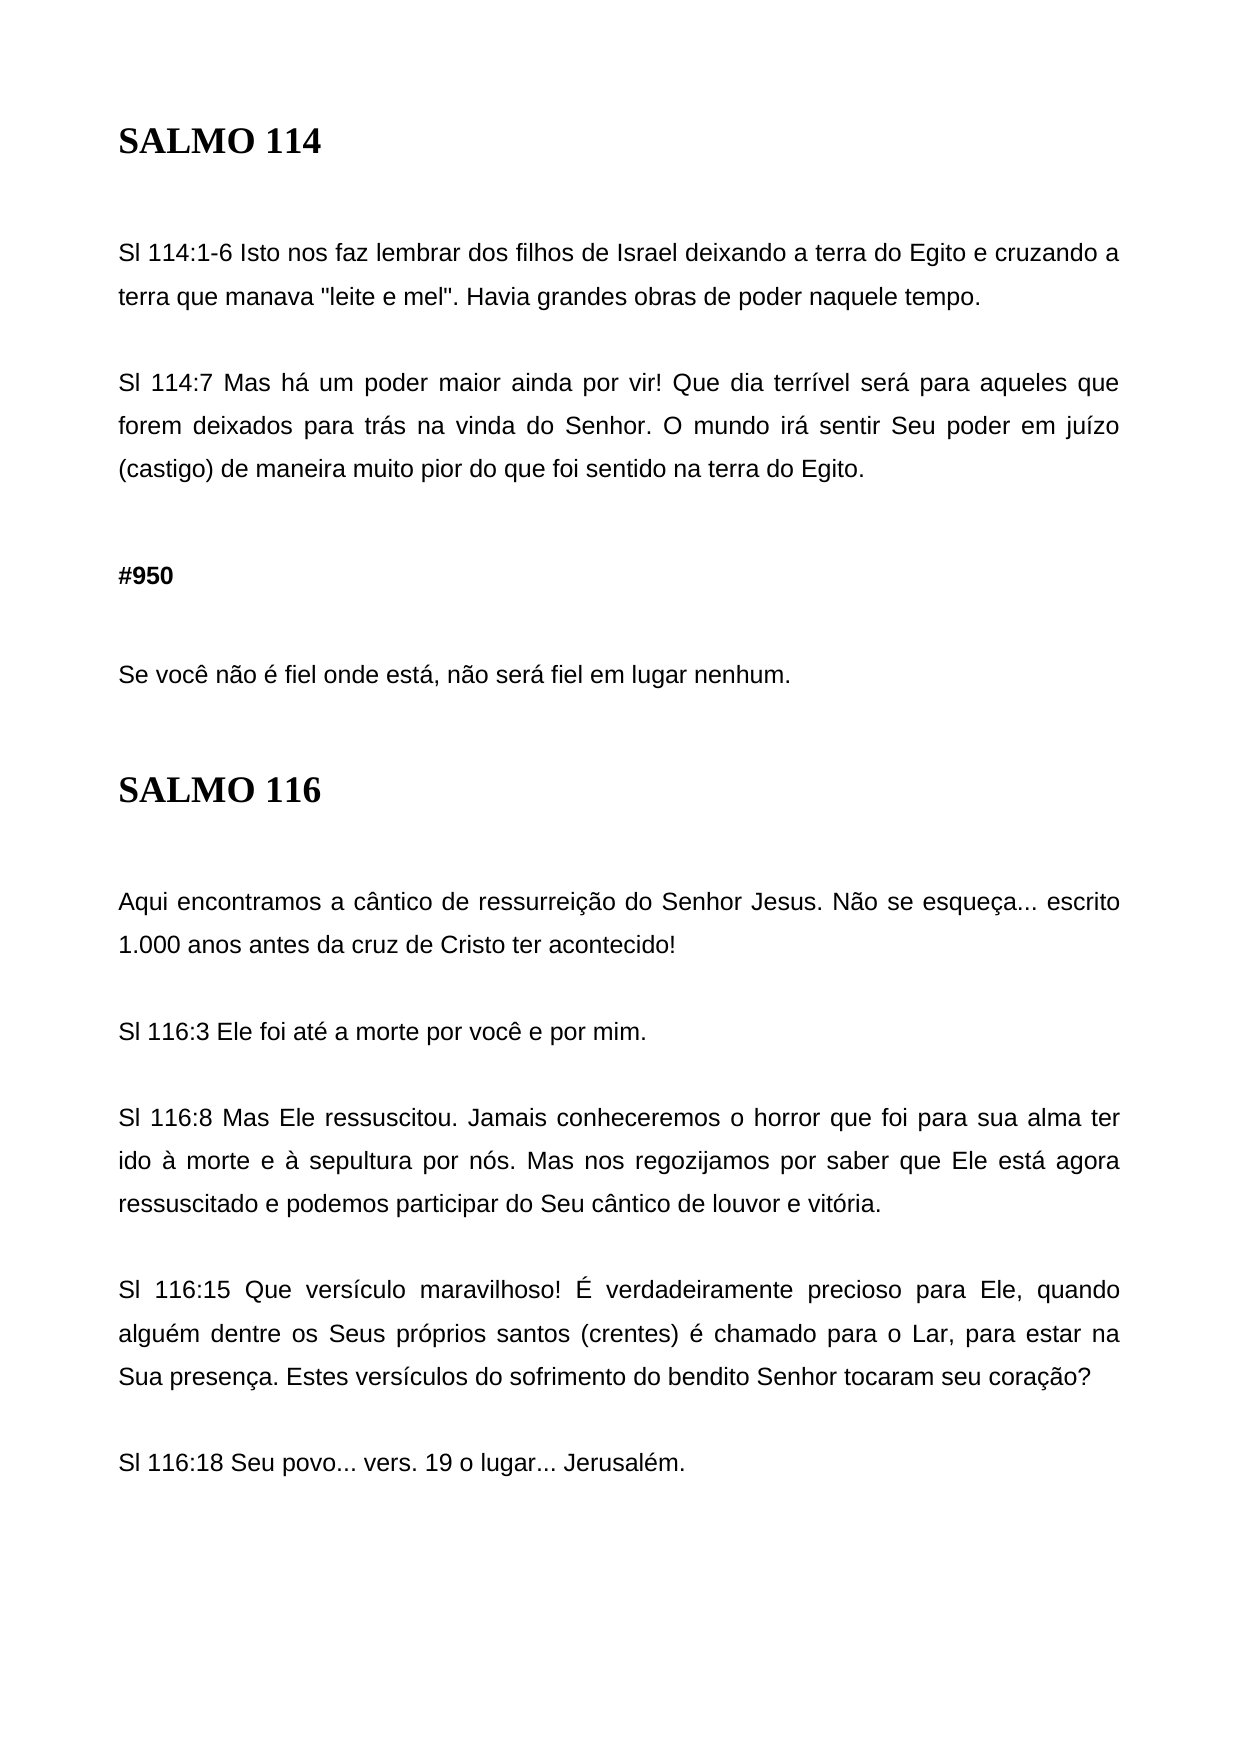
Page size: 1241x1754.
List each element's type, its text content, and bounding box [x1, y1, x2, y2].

subtitle SALMO 116 [118, 767, 1122, 810]
text Se você não é fiel onde está, não será fiel em lugar nenhum. [118, 660, 1122, 689]
text Sl 116:8 Mas Ele ressuscitou. Jamais conheceremos o horror que foi para sua alma ter ido à morte e à sepultura por nós. Mas nos regozijamos por saber que Ele está agora ressuscitado e podemos participar do Seu cântico de louvor e vitória. [118, 1103, 1122, 1218]
text Sl 116:15 Que versículo maravilhoso! É verdadeiramente precioso para Ele, quando alguém dentre os Seus próprios santos (crentes) é chamado para o Lar, para estar na Sua presença. Estes versículos do sofrimento do bendito Senhor tocaram seu coração? [118, 1275, 1122, 1390]
subtitle SALMO 114 [118, 118, 1122, 161]
text Sl 114:1-6 Isto nos faz lembrar dos filhos de Israel deixando a terra do Egito e cruzando a terra que manava "leite e mel". Havia grandes obras de poder naquele tempo. [118, 238, 1122, 310]
text Sl 116:3 Ele foi até a morte por você e por mim. [118, 1017, 1122, 1045]
text Sl 114:7 Mas há um poder maior ainda por vir! Que dia terrível será para aqueles que forem deixados para trás na vinda do Senhor. O mundo irá sentir Seu poder em juízo (castigo) de maneira muito pior do que foi sentido na terra do Egito. [118, 368, 1122, 483]
subtitle #950 [118, 561, 1122, 590]
text Sl 116:18 Seu povo... vers. 19 o lugar... Jerusalém. [118, 1448, 1122, 1477]
text Aqui encontramos a cântico de ressurreição do Senhor Jesus. Não se esqueça... escrito 1.000 anos antes da cruz de Cristo ter acontecido! [118, 887, 1122, 959]
